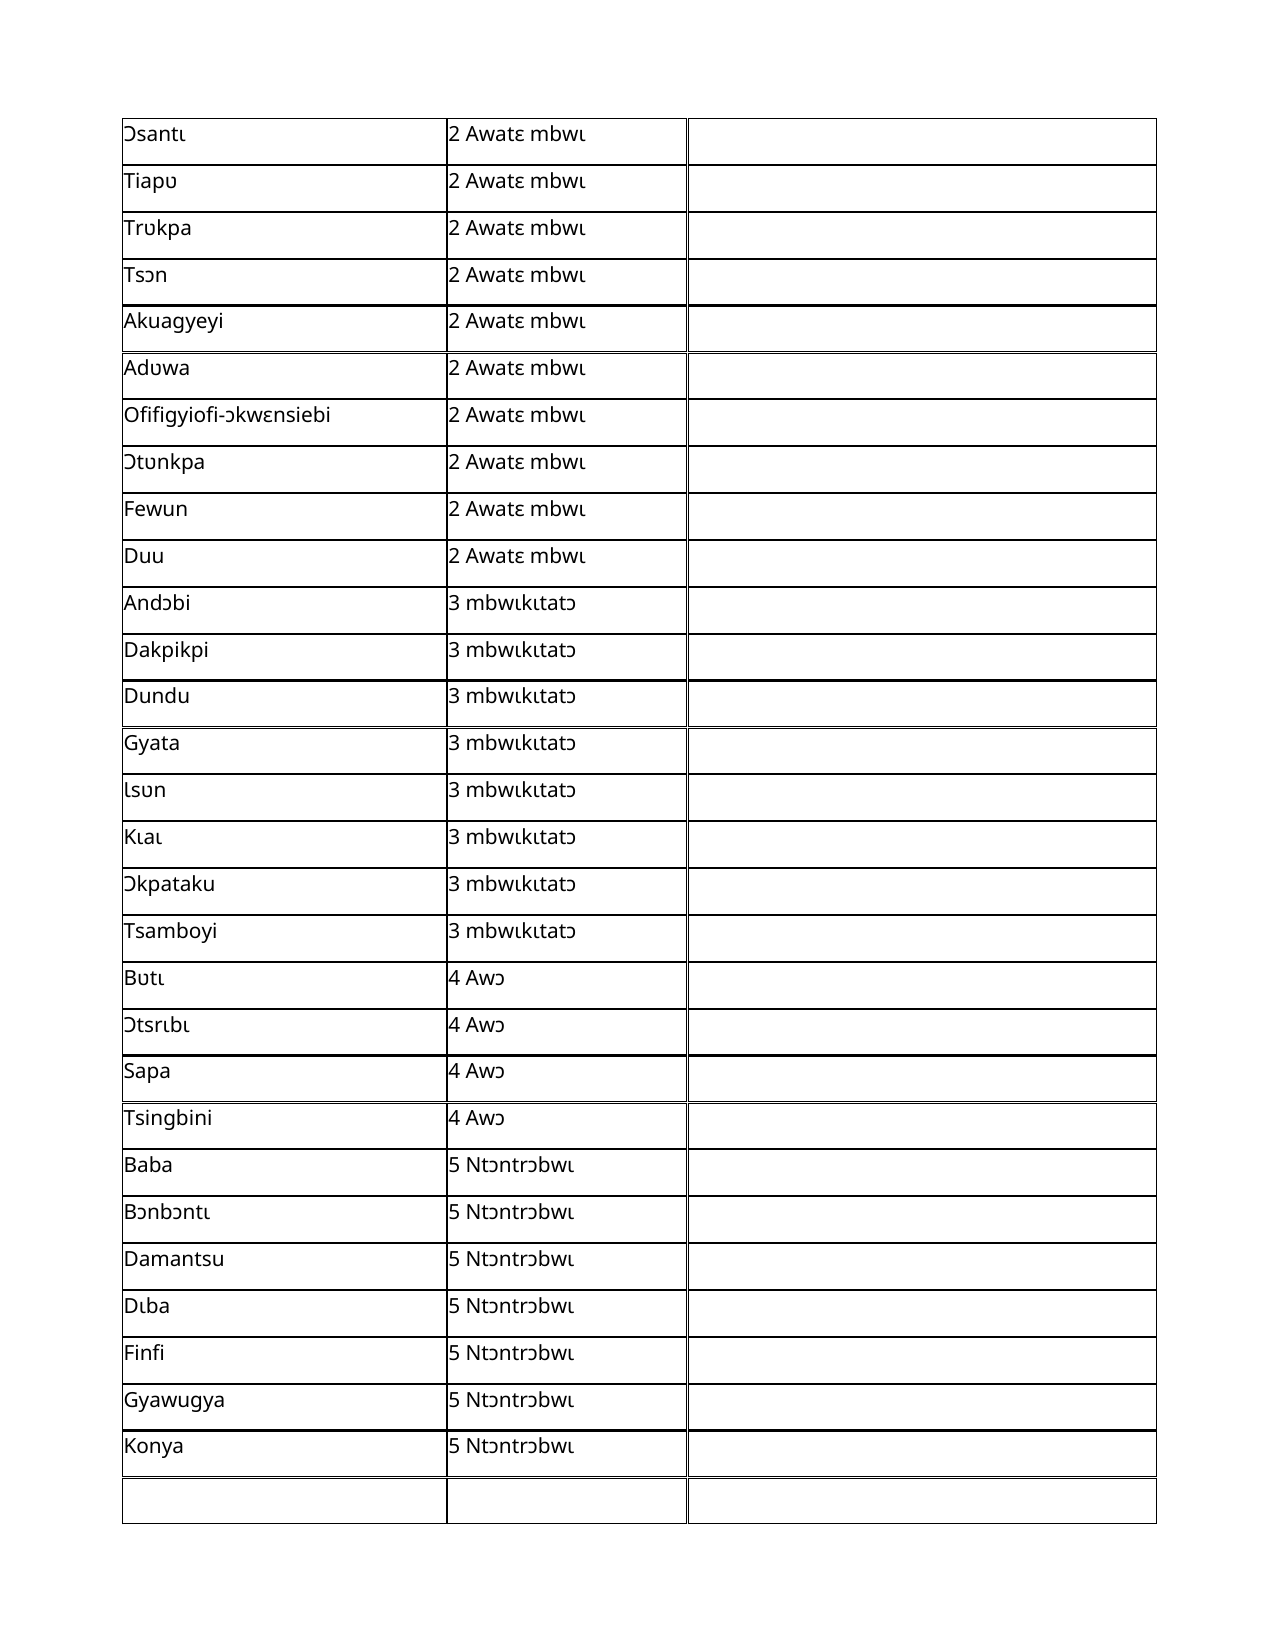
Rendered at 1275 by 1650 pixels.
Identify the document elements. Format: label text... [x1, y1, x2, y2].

table_cell 2 Awatɛ mbwɩ [448, 447, 686, 492]
table_cell 3 mbwɩkɩtatɔ [448, 682, 686, 726]
table_cell Tsɔn [123, 260, 446, 304]
table_cell Trʋkpa [123, 213, 446, 258]
table_cell [689, 916, 1156, 961]
table_cell 5 Ntɔntrɔbwɩ [448, 1244, 686, 1289]
table_cell [689, 1104, 1156, 1148]
table_cell [689, 213, 1156, 258]
table_cell [689, 260, 1156, 304]
table_cell 2 Awatɛ mbwɩ [448, 307, 686, 351]
table_cell Ofifigyiofi-ɔkwɛnsiebi [123, 400, 446, 445]
table_cell 2 Awatɛ mbwɩ [448, 541, 686, 586]
table_cell 3 mbwɩkɩtatɔ [448, 588, 686, 633]
table_cell Ɔtsrɩbɩ [123, 1010, 446, 1054]
table_cell [689, 682, 1156, 726]
table_cell Damantsu [123, 1244, 446, 1289]
table_cell Ɔkpataku [123, 869, 446, 914]
table_cell 3 mbwɩkɩtatɔ [448, 822, 686, 867]
table_cell 5 Ntɔntrɔbwɩ [448, 1385, 686, 1429]
table_cell [689, 822, 1156, 867]
table_cell Tiapʋ [123, 166, 446, 211]
table_cell Finfi [123, 1338, 446, 1383]
table_cell Gyata [123, 729, 446, 773]
table_cell 3 mbwɩkɩtatɔ [448, 729, 686, 773]
table_cell [689, 354, 1156, 398]
table_cell Bʋtɩ [123, 963, 446, 1008]
table_cell Andɔbi [123, 588, 446, 633]
table_cell [689, 400, 1156, 445]
table_cell Ɔtʋnkpa [123, 447, 446, 492]
table_cell [689, 541, 1156, 586]
table_cell [689, 775, 1156, 820]
table_cell [689, 635, 1156, 679]
table_cell [689, 447, 1156, 492]
table_cell [689, 729, 1156, 773]
table_cell Akuagyeyi [123, 307, 446, 351]
table_cell Tsingbini [123, 1104, 446, 1148]
table_cell Bɔnbɔntɩ [123, 1197, 446, 1242]
table_cell Ɩsʋn [123, 775, 446, 820]
table_cell 5 Ntɔntrɔbwɩ [448, 1197, 686, 1242]
table_cell [689, 1479, 1156, 1523]
table_cell Konya [123, 1432, 446, 1476]
table_cell 4 Awɔ [448, 963, 686, 1008]
table_cell 2 Awatɛ mbwɩ [448, 119, 686, 164]
table_cell Adʋwa [123, 354, 446, 398]
table_cell 3 mbwɩkɩtatɔ [448, 635, 686, 679]
table_cell [689, 1432, 1156, 1476]
table_cell 2 Awatɛ mbwɩ [448, 213, 686, 258]
table_cell [689, 1385, 1156, 1429]
table_cell [689, 1150, 1156, 1195]
table_cell Tsamboyi [123, 916, 446, 961]
table_cell 3 mbwɩkɩtatɔ [448, 775, 686, 820]
table_cell Fewun [123, 494, 446, 539]
table_cell [689, 119, 1156, 164]
table_cell 3 mbwɩkɩtatɔ [448, 869, 686, 914]
table_cell [689, 869, 1156, 914]
table_cell [448, 1479, 686, 1523]
table_cell 4 Awɔ [448, 1057, 686, 1101]
table_cell [689, 1010, 1156, 1054]
table_cell 2 Awatɛ mbwɩ [448, 400, 686, 445]
table_cell [689, 494, 1156, 539]
table_cell 3 mbwɩkɩtatɔ [448, 916, 686, 961]
table_cell Kɩaɩ [123, 822, 446, 867]
table_cell Gyawugya [123, 1385, 446, 1429]
table_cell [689, 307, 1156, 351]
table_cell [689, 588, 1156, 633]
table_cell 2 Awatɛ mbwɩ [448, 354, 686, 398]
table_cell 5 Ntɔntrɔbwɩ [448, 1291, 686, 1336]
table_cell Ɔsantɩ [123, 119, 446, 164]
table_cell Dakpikpi [123, 635, 446, 679]
table_cell [689, 1338, 1156, 1383]
table_cell Duu [123, 541, 446, 586]
table_cell 4 Awɔ [448, 1104, 686, 1148]
table_cell 2 Awatɛ mbwɩ [448, 494, 686, 539]
table_cell [689, 1057, 1156, 1101]
table_cell [689, 1197, 1156, 1242]
table_cell 2 Awatɛ mbwɩ [448, 260, 686, 304]
table_cell [689, 1291, 1156, 1336]
table_cell 5 Ntɔntrɔbwɩ [448, 1150, 686, 1195]
table_cell 2 Awatɛ mbwɩ [448, 166, 686, 211]
table_cell Sapa [123, 1057, 446, 1101]
table_cell Dundu [123, 682, 446, 726]
table_cell 4 Awɔ [448, 1010, 686, 1054]
table_cell [123, 1479, 446, 1523]
table_cell 5 Ntɔntrɔbwɩ [448, 1338, 686, 1383]
table_cell [689, 963, 1156, 1008]
table_cell 5 Ntɔntrɔbwɩ [448, 1432, 686, 1476]
table_cell [689, 166, 1156, 211]
table_cell Dɩba [123, 1291, 446, 1336]
table_cell [689, 1244, 1156, 1289]
table_cell Baba [123, 1150, 446, 1195]
